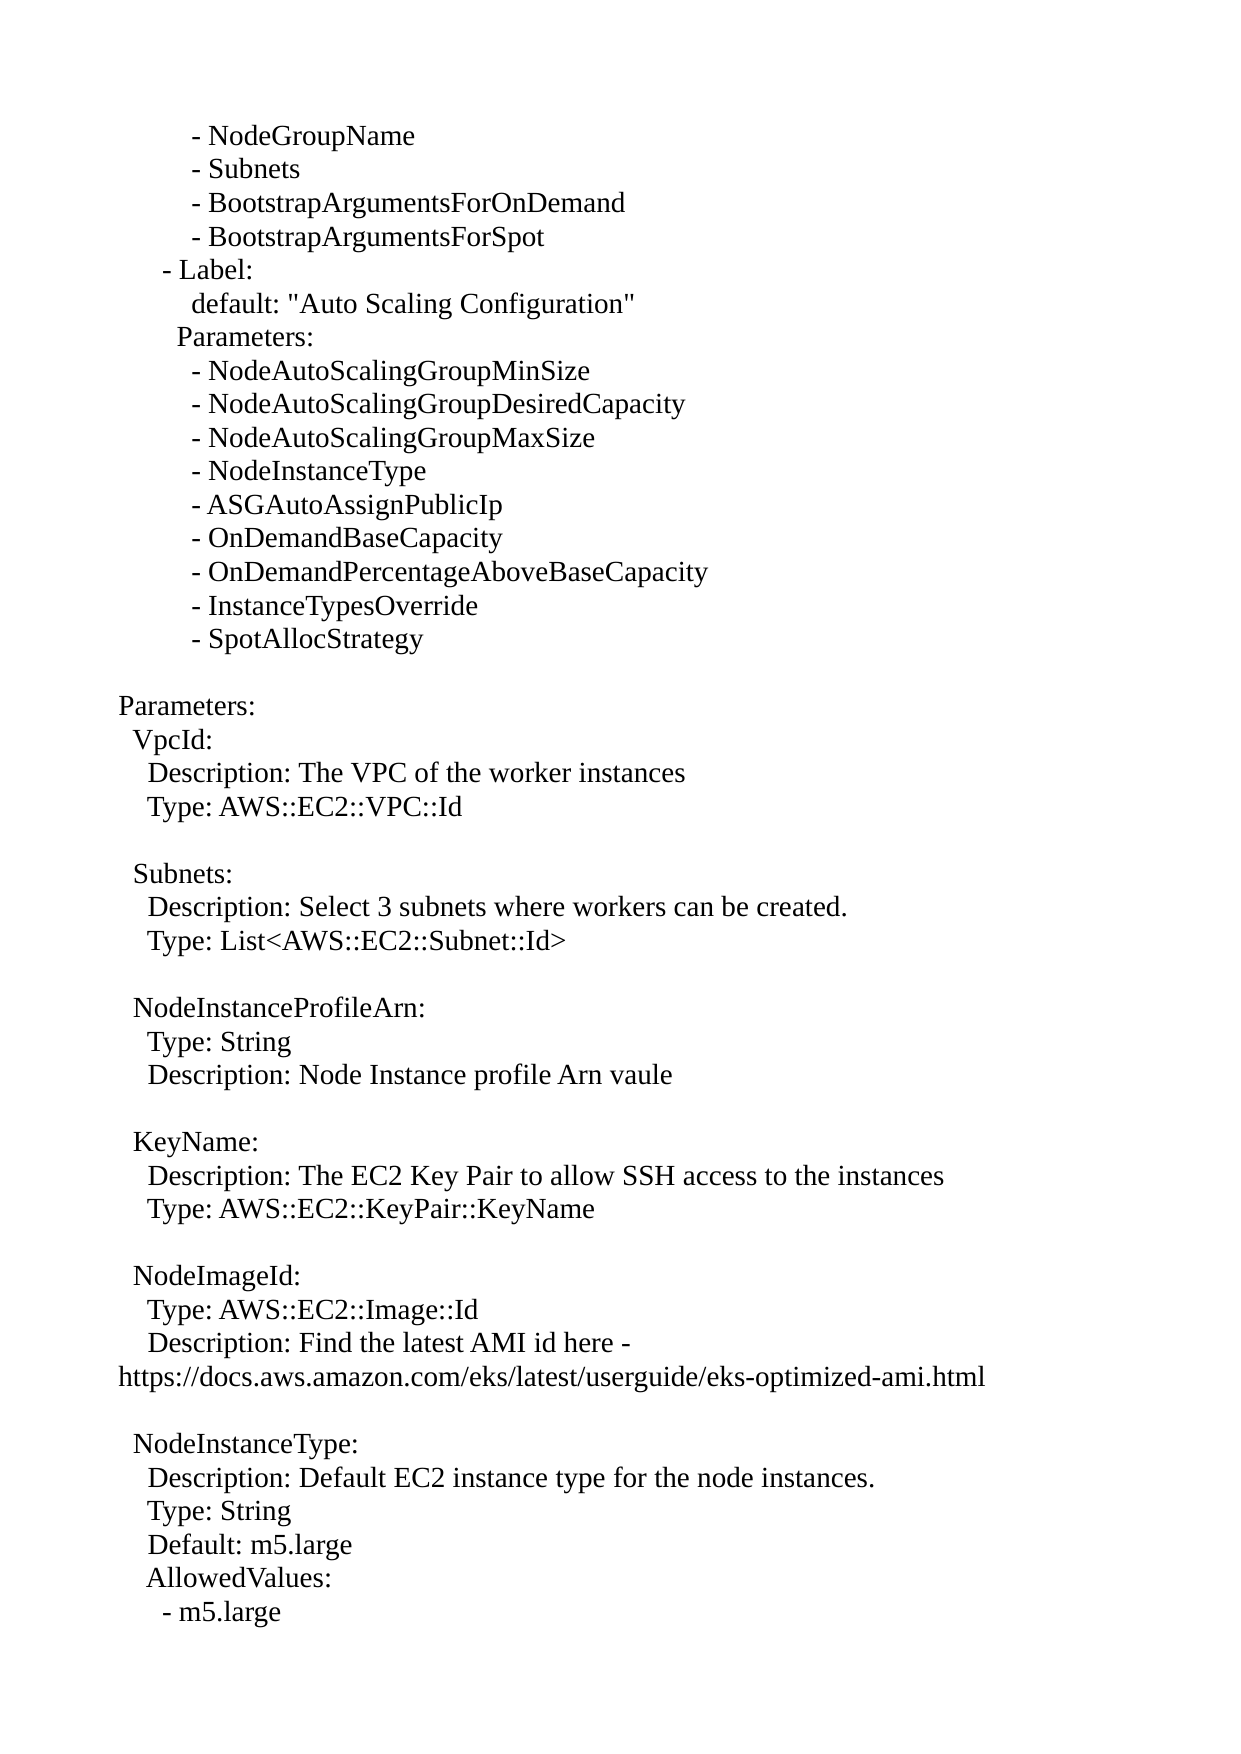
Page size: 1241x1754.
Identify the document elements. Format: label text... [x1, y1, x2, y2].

text Type: List<AWS::EC2::Subnet::Id> [118, 923, 1122, 957]
text - NodeAutoScalingGroupMinSize [118, 353, 1122, 386]
text Description: Node Instance profile Arn vaule [118, 1057, 1122, 1091]
text - Label: [118, 252, 1122, 286]
text NodeImageId: [118, 1258, 1122, 1292]
text - SpotAllocStrategy [118, 621, 1122, 655]
text Default: m5.large [118, 1527, 1122, 1560]
text - InstanceTypesOverride [118, 588, 1122, 621]
text - OnDemandPercentageAboveBaseCapacity [118, 554, 1122, 588]
text Type: String [118, 1024, 1122, 1057]
text AllowedValues: [118, 1560, 1122, 1594]
text Type: AWS::EC2::KeyPair::KeyName [118, 1191, 1122, 1225]
text Type: String [118, 1493, 1122, 1527]
text Description: The EC2 Key Pair to allow SSH access to the instances [118, 1158, 1122, 1191]
text - BootstrapArgumentsForOnDemand [118, 185, 1122, 219]
text NodeInstanceType: [118, 1426, 1122, 1460]
text - NodeAutoScalingGroupMaxSize [118, 420, 1122, 453]
text - NodeGroupName [118, 118, 1122, 152]
text NodeInstanceProfileArn: [118, 990, 1122, 1024]
text Subnets: [118, 856, 1122, 889]
text Type: AWS::EC2::VPC::Id [118, 789, 1122, 822]
text - BootstrapArgumentsForSpot [118, 219, 1122, 252]
text Description: Default EC2 instance type for the node instances. [118, 1460, 1122, 1493]
text Description: Find the latest AMI id here - https://docs.aws.amazon.com/eks/latest/userguide/eks-optimized-ami.html [118, 1326, 1122, 1393]
text Description: The VPC of the worker instances [118, 755, 1122, 789]
text - NodeAutoScalingGroupDesiredCapacity [118, 386, 1122, 420]
text - NodeInstanceType [118, 453, 1122, 487]
text - m5.large [118, 1594, 1122, 1627]
text default: "Auto Scaling Configuration" [118, 286, 1122, 319]
text Parameters: [118, 319, 1122, 353]
text Type: AWS::EC2::Image::Id [118, 1292, 1122, 1326]
text Parameters: [118, 688, 1122, 722]
text - OnDemandBaseCapacity [118, 521, 1122, 554]
text - Subnets [118, 152, 1122, 185]
text VpcId: [118, 722, 1122, 755]
text - ASGAutoAssignPublicIp [118, 487, 1122, 521]
text Description: Select 3 subnets where workers can be created. [118, 889, 1122, 923]
text KeyName: [118, 1124, 1122, 1158]
